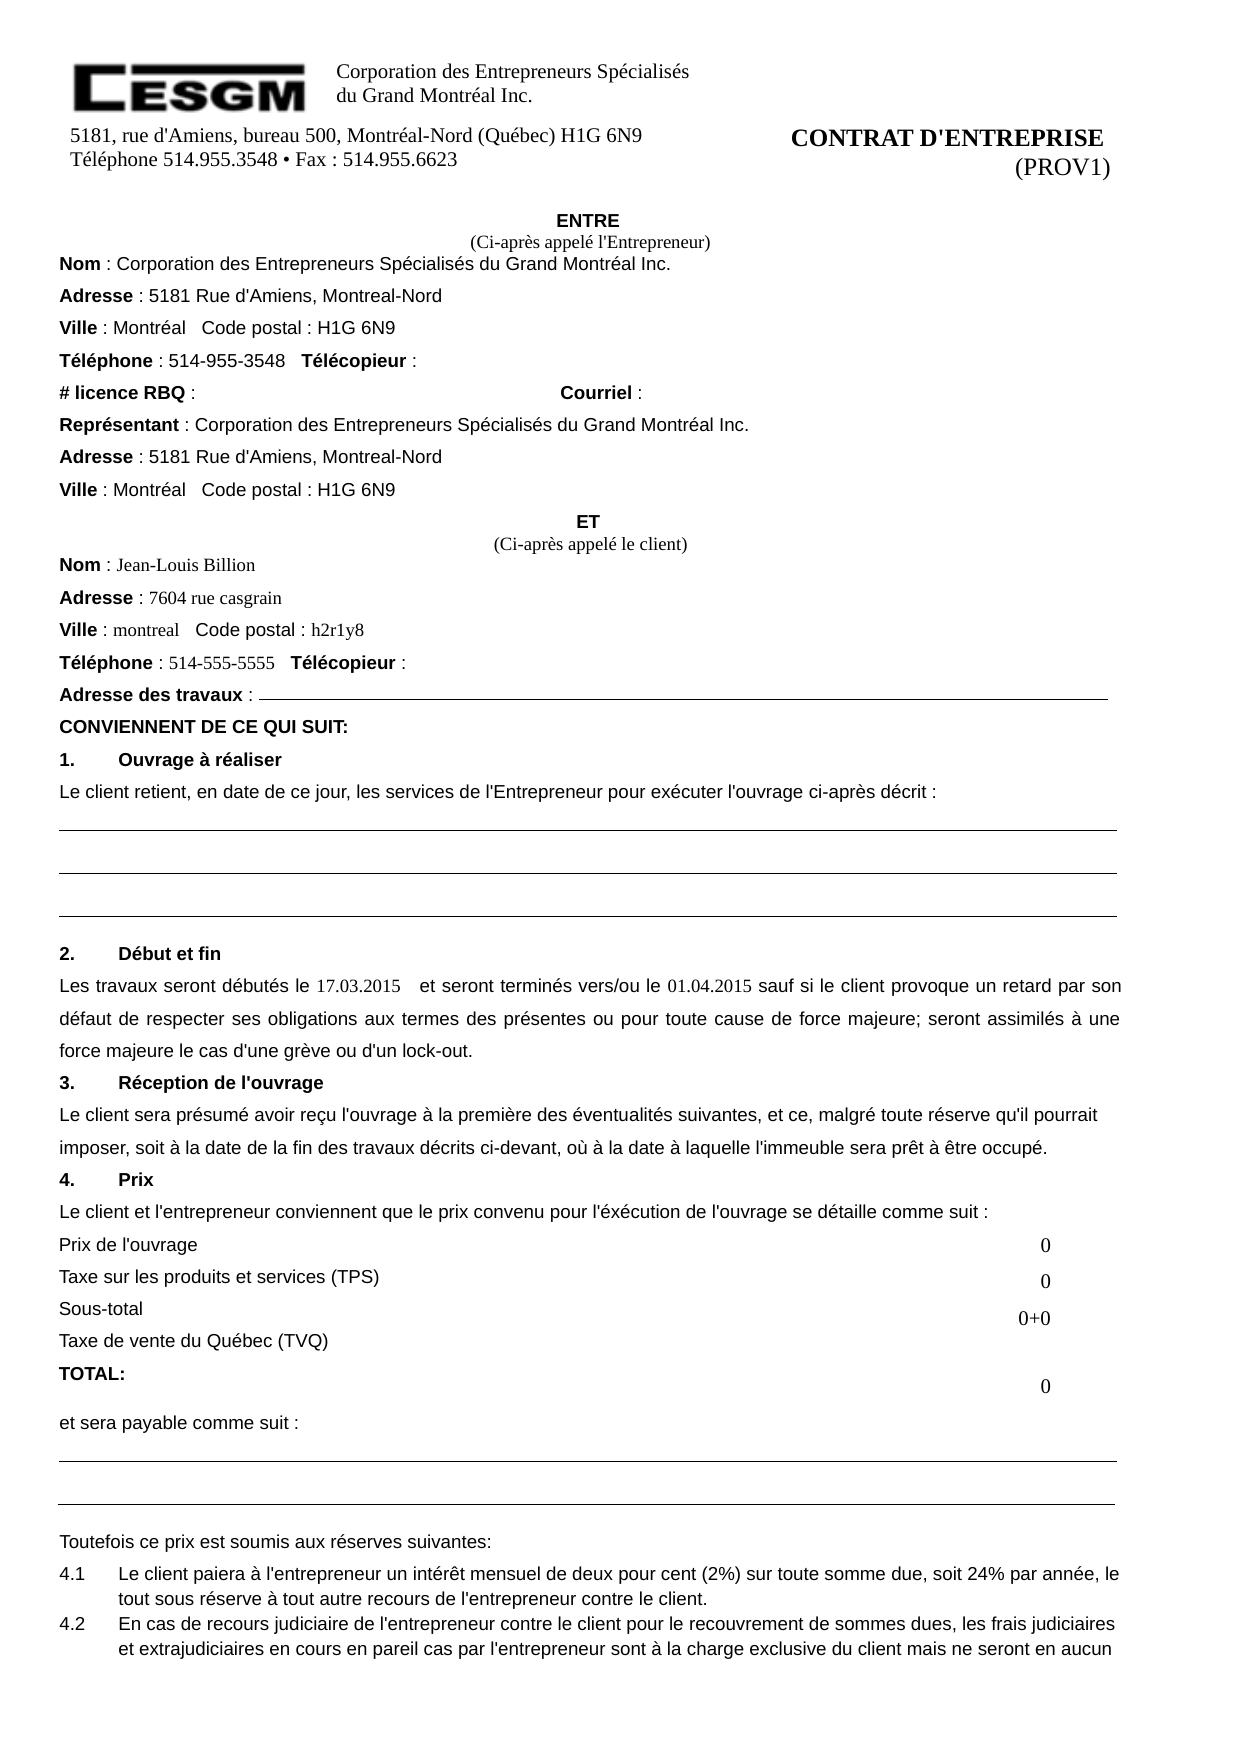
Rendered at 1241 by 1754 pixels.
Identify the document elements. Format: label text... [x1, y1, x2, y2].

text # licence RBQ : Courriel : [59, 382, 1122, 403]
table_header Corporation des Entrepreneurs Spécialisés du Grand Montréal Inc. [325, 59, 723, 123]
text Nom : Corporation des Entrepreneurs Spécialisés du Grand Montréal Inc. [59, 253, 1122, 274]
table_header 0 0 0+0 0 [560, 1233, 1062, 1412]
text Adresse : 5181 Rue d'Amiens, Montreal-Nord [59, 285, 1122, 306]
text Téléphone : 514-555-5555 Télécopieur : [59, 652, 1122, 673]
list Le client paiera à l'entrepreneur un intérêt mensuel de deux pour cent (2%) sur toute somme due, soit 24% par année, le tout sous réserve à tout autre recours de l'entrepreneur contre le client. [59, 1563, 1122, 1609]
text Les travaux seront débutés le 17.03.2015 et seront terminés vers/ou le 01.04.2015 sauf si le client provoque un retard par son défaut de respecter ses obligations aux termes des présentes ou pour toute cause de force majeure; seront assimilés à une force majeure le cas d'une grève ou d'un lock-out. [59, 975, 1122, 1061]
table_header [723, 59, 1122, 123]
list Ouvrage à réaliser [59, 749, 1122, 770]
text et sera payable comme suit : [59, 1412, 1122, 1434]
table_header [314, 59, 325, 123]
list Prix [59, 1169, 1122, 1190]
list En cas de recours judiciaire de l'entrepreneur contre le client pour le recouvrement de sommes dues, les frais judiciaires et extrajudiciaires en cours en pareil cas par l'entrepreneur sont à la charge exclusive du client mais ne seront en aucun [59, 1612, 1122, 1659]
table_cell CONTRAT D'ENTREPRISE (PROV1) [723, 123, 1122, 181]
text (Ci-après appelé le client) [59, 532, 1122, 554]
text Toutefois ce prix est soumis aux réserves suivantes: [59, 1531, 1122, 1552]
table_header Prix de l'ouvrage Taxe sur les produits et services (TPS) Sous-total Taxe de vente du Québec (TVQ) TOTAL: [59, 1233, 560, 1412]
table_cell 5181, rue d'Amiens, bureau 500, Montréal-Nord (Québec) H1G 6N9 Téléphone 514.955.3548 • Fax : 514.955.6623 [59, 123, 723, 181]
text Ville : Montréal Code postal : H1G 6N9 [59, 479, 1122, 500]
text Ville : Montréal Code postal : H1G 6N9 [59, 317, 1122, 339]
text Le client et l'entrepreneur conviennent que le prix convenu pour l'éxécution de l'ouvrage se détaille comme suit : [59, 1201, 1122, 1223]
list Début et fin [59, 943, 1122, 964]
text Nom : Jean-Louis Billion [59, 554, 1122, 576]
text Le client retient, en date de ce jour, les services de l'Entrepreneur pour exécuter l'ouvrage ci-après décrit : [59, 781, 1122, 802]
text Adresse : 5181 Rue d'Amiens, Montreal-Nord [59, 446, 1122, 468]
text Adresse : 7604 rue casgrain [59, 587, 1122, 608]
text (Ci-après appelé l'Entrepreneur) [59, 231, 1122, 253]
text CONVIENNENT DE CE QUI SUIT: [59, 716, 1122, 738]
text Ville : montreal Code postal : h2r1y8 [59, 619, 1122, 641]
text Adresse des travaux : [59, 684, 1122, 706]
text Le client sera présumé avoir reçu l'ouvrage à la première des éventualités suivantes, et ce, malgré toute réserve qu'il pourrait imposer, soit à la date de la fin des travaux décrits ci-devant, où à la date à laquelle l'immeuble sera prêt à être occupé. [59, 1104, 1122, 1158]
text ENTRE [59, 209, 1122, 231]
text Téléphone : 514-955-3548 Télécopieur : [59, 349, 1122, 371]
text ET [59, 511, 1122, 532]
text Représentant : Corporation des Entrepreneurs Spécialisés du Grand Montréal Inc. [59, 414, 1122, 436]
table_header [59, 59, 69, 123]
list Réception de l'ouvrage [59, 1072, 1122, 1093]
